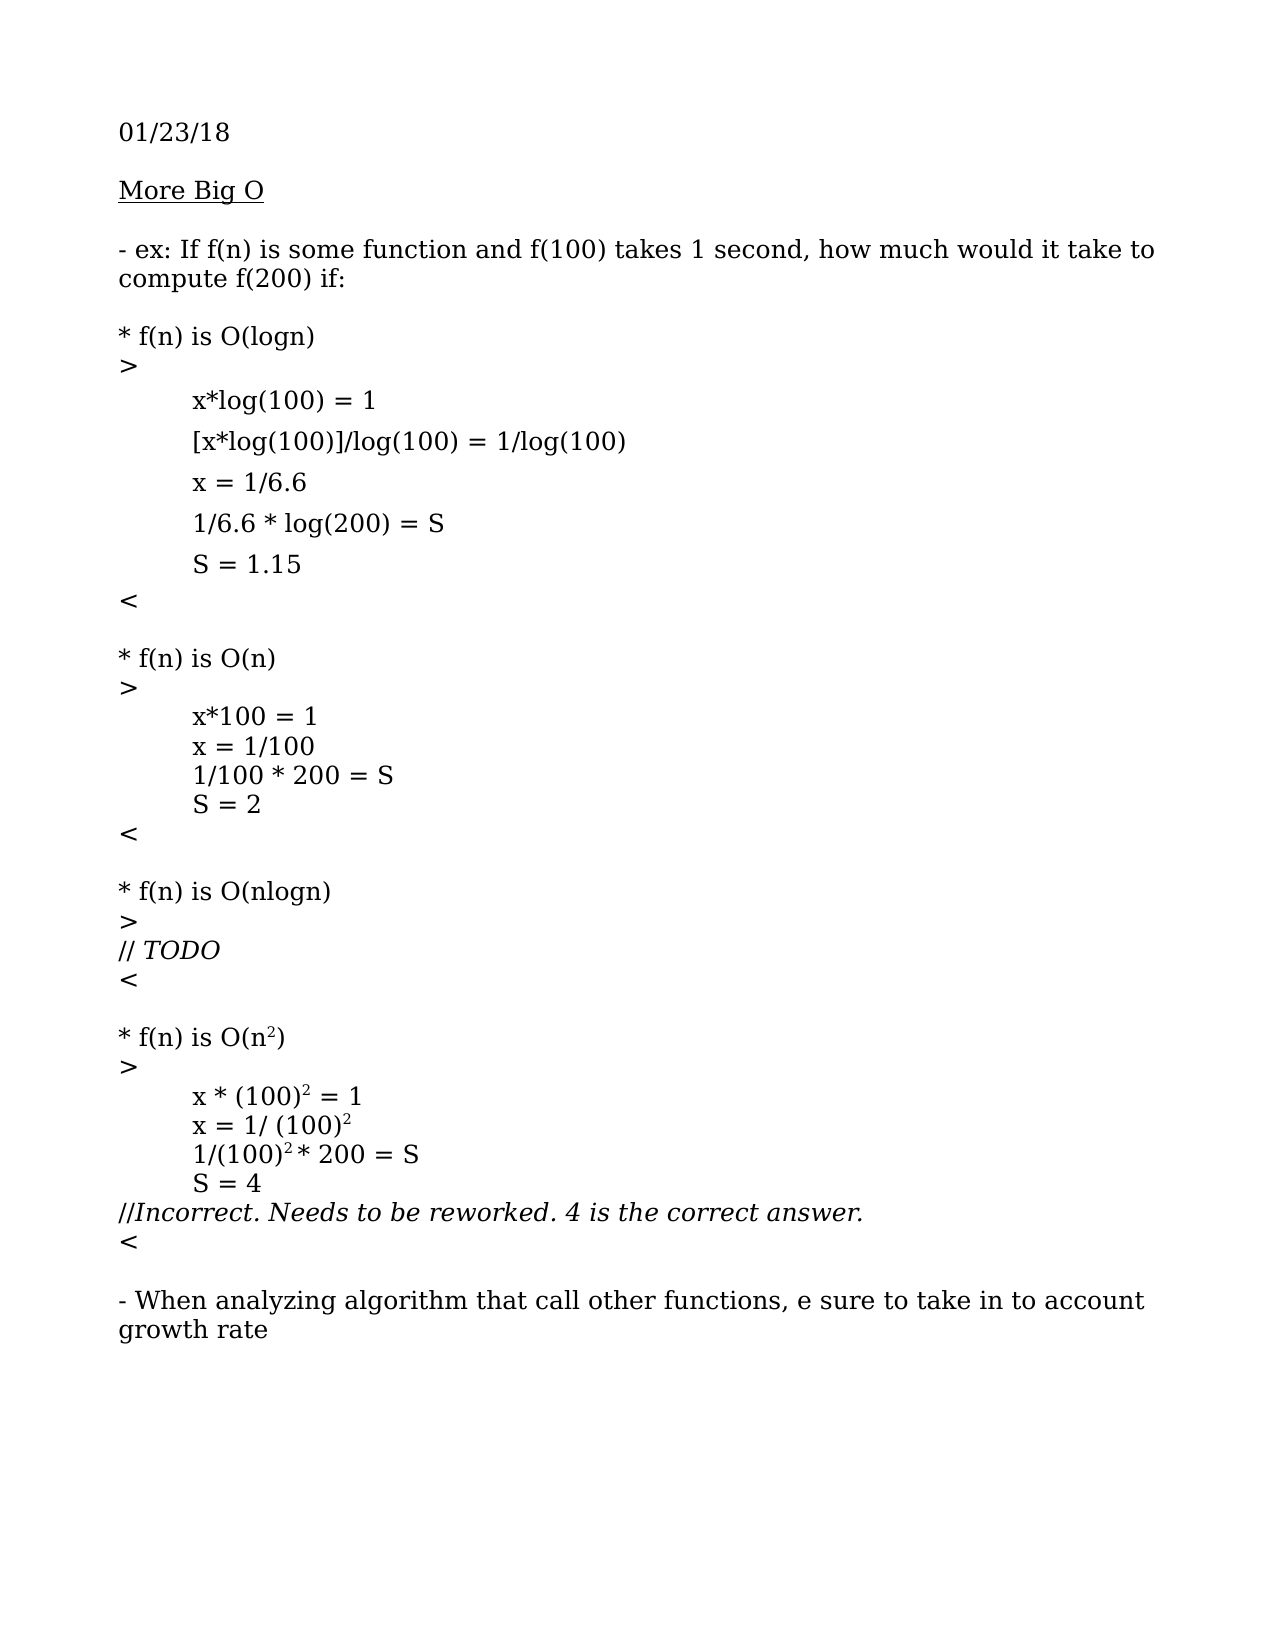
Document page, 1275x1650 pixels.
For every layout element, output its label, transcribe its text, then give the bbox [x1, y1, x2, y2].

text //Incorrect. Needs to be reworked. 4 is the correct answer. [118, 1198, 1157, 1227]
text < [118, 586, 1157, 615]
text More Big O [118, 176, 1157, 206]
text x = 1/ (100)2 [118, 1111, 1157, 1140]
text > [118, 673, 1157, 702]
text < [118, 965, 1157, 994]
text < [118, 819, 1157, 848]
text S = 2 [118, 790, 1157, 819]
text 1/6.6 * log(200) = S [118, 510, 1157, 539]
text 1/100 * 200 = S [118, 761, 1157, 790]
text 01/23/18 [118, 118, 1157, 147]
text < [118, 1227, 1157, 1257]
text // TODO [118, 936, 1157, 965]
text x = 1/100 [118, 732, 1157, 761]
text * f(n) is O(n) [118, 644, 1157, 673]
text * f(n) is O(n2) [118, 1023, 1157, 1052]
text [x*log(100)]/log(100) = 1/log(100) [118, 428, 1157, 457]
text x*100 = 1 [118, 702, 1157, 732]
text - When analyzing algorithm that call other functions, e sure to take in to account growth rate [118, 1286, 1157, 1344]
text > [118, 1052, 1157, 1082]
text * f(n) is O(logn) [118, 322, 1157, 351]
text 1/(100)2 * 200 = S [118, 1140, 1157, 1169]
text S = 4 [118, 1169, 1157, 1198]
text x * (100)2 = 1 [118, 1082, 1157, 1111]
text x*log(100) = 1 [118, 387, 1157, 416]
text x = 1/6.6 [118, 469, 1157, 498]
text > [118, 907, 1157, 936]
text S = 1.15 [118, 551, 1157, 580]
text * f(n) is O(nlogn) [118, 877, 1157, 907]
text - ex: If f(n) is some function and f(100) takes 1 second, how much would it take to compute f(200) if: [118, 235, 1157, 293]
text > [118, 351, 1157, 381]
